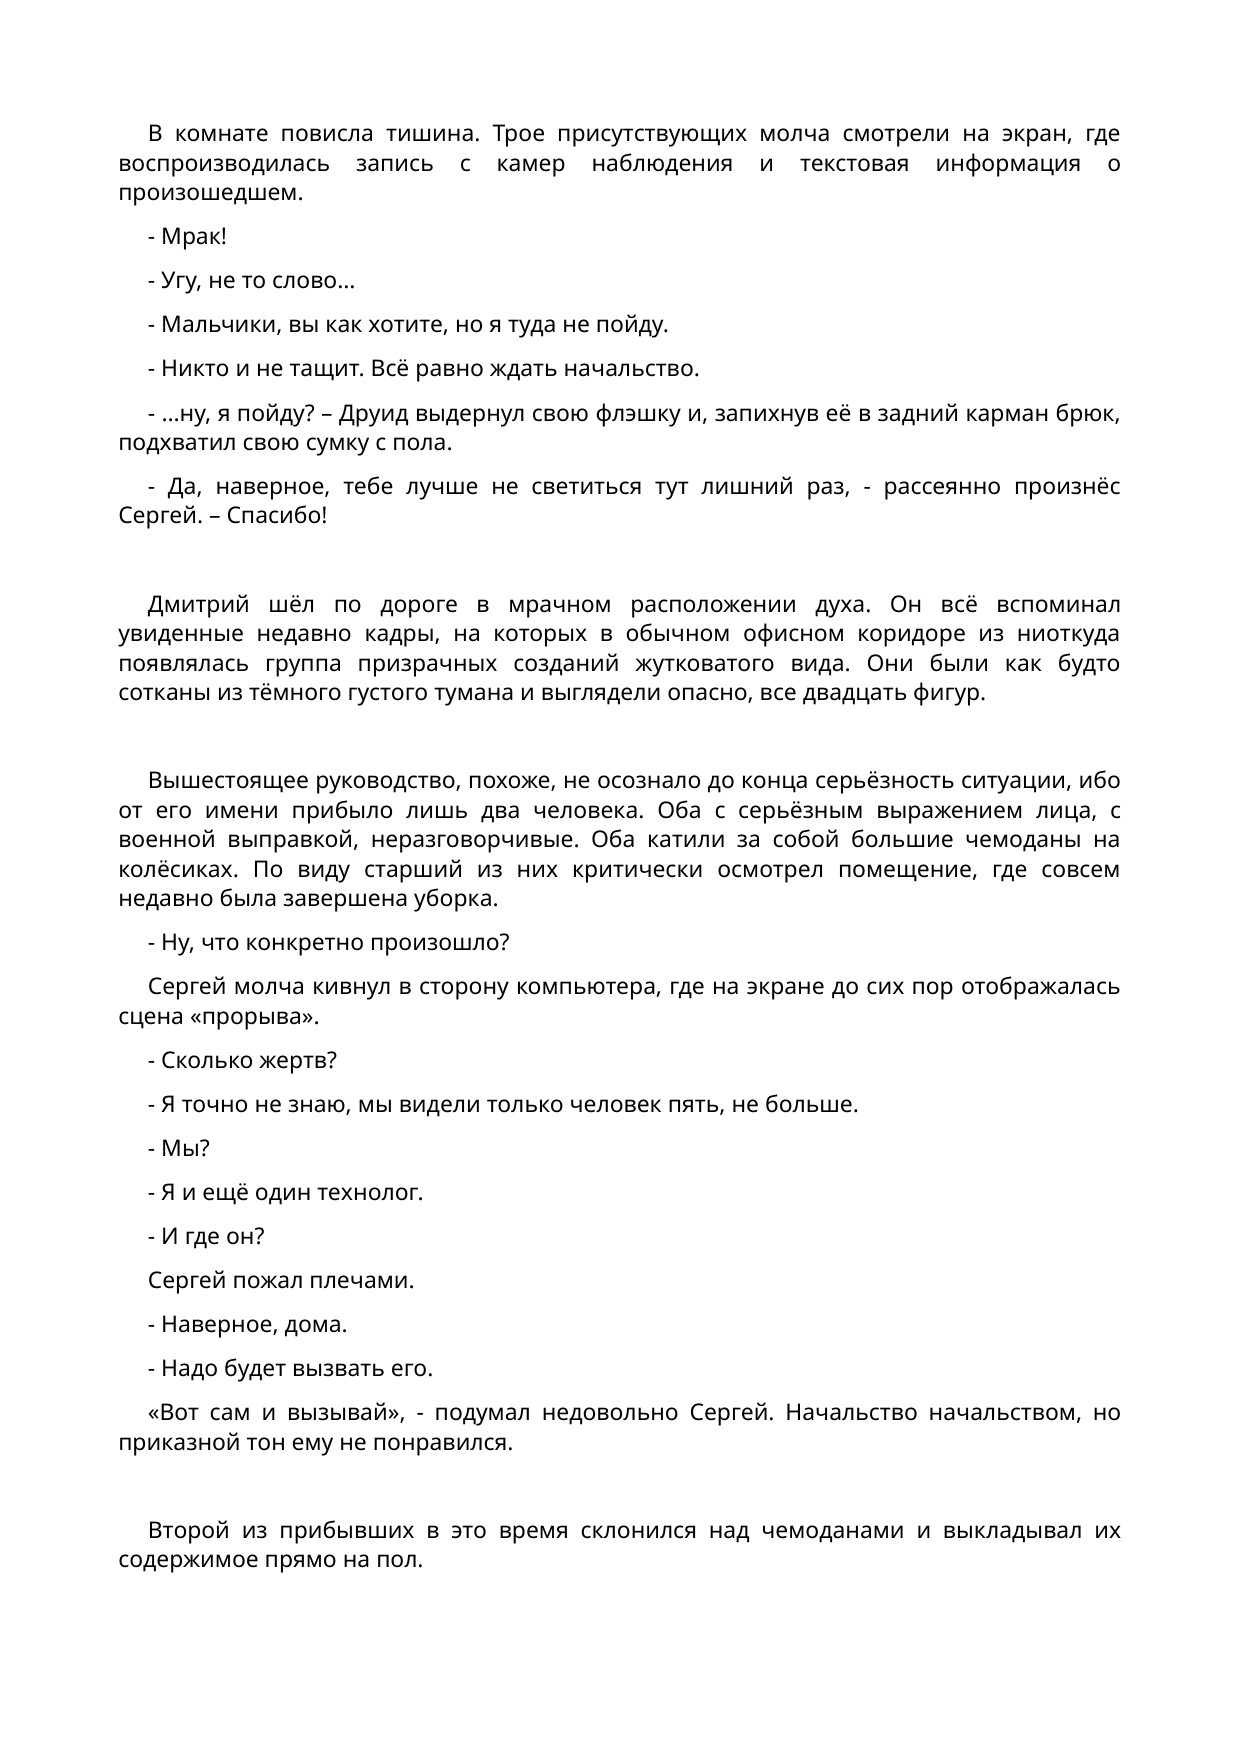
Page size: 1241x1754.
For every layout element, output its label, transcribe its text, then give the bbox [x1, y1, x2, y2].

text - Я и ещё один технолог. [118, 1177, 1122, 1206]
text - Сколько жертв? [118, 1045, 1122, 1074]
text Второй из прибывших в это время склонился над чемоданами и выкладывал их содержимое прямо на пол. [118, 1515, 1122, 1574]
text - Мрак! [118, 221, 1122, 251]
text - И где он? [118, 1221, 1122, 1250]
text - Наверное, дома. [118, 1309, 1122, 1338]
text «Вот сам и вызывай», - подумал недовольно Сергей. Начальство начальством, но приказной тон ему не понравился. [118, 1397, 1122, 1456]
text - Ну, что конкретно произошло? [118, 927, 1122, 957]
text - Да, наверное, тебе лучше не светиться тут лишний раз, - рассеянно произнёс Сергей. – Спасибо! [118, 471, 1122, 530]
text - Угу, не то слово… [118, 265, 1122, 295]
text В комнате повисла тишина. Трое присутствующих молча смотрели на экран, где воспроизводилась запись с камер наблюдения и текстовая информация о произошедшем. [118, 118, 1122, 207]
text Сергей молча кивнул в сторону компьютера, где на экране до сих пор отображалась сцена «прорыва». [118, 971, 1122, 1030]
text - Надо будет вызвать его. [118, 1353, 1122, 1383]
text - …ну, я пойду? – Друид выдернул свою флэшку и, запихнув её в задний карман брюк, подхватил свою сумку с пола. [118, 397, 1122, 456]
text - Мы? [118, 1133, 1122, 1162]
text - Мальчики, вы как хотите, но я туда не пойду. [118, 309, 1122, 339]
text Дмитрий шёл по дороге в мрачном расположении духа. Он всё вспоминал увиденные недавно кадры, на которых в обычном офисном коридоре из ниоткуда появлялась группа призрачных созданий жутковатого вида. Они были как будто сотканы из тёмного густого тумана и выглядели опасно, все двадцать фигур. [118, 588, 1122, 706]
text Сергей пожал плечами. [118, 1265, 1122, 1294]
text - Я точно не знаю, мы видели только человек пять, не больше. [118, 1089, 1122, 1118]
text Вышестоящее руководство, похоже, не осознало до конца серьёзность ситуации, ибо от его имени прибыло лишь два человека. Оба с серьёзным выражением лица, с военной выправкой, неразговорчивые. Оба катили за собой большие чемоданы на колёсиках. По виду старший из них критически осмотрел помещение, где совсем недавно была завершена уборка. [118, 765, 1122, 912]
text - Никто и не тащит. Всё равно ждать начальство. [118, 353, 1122, 383]
